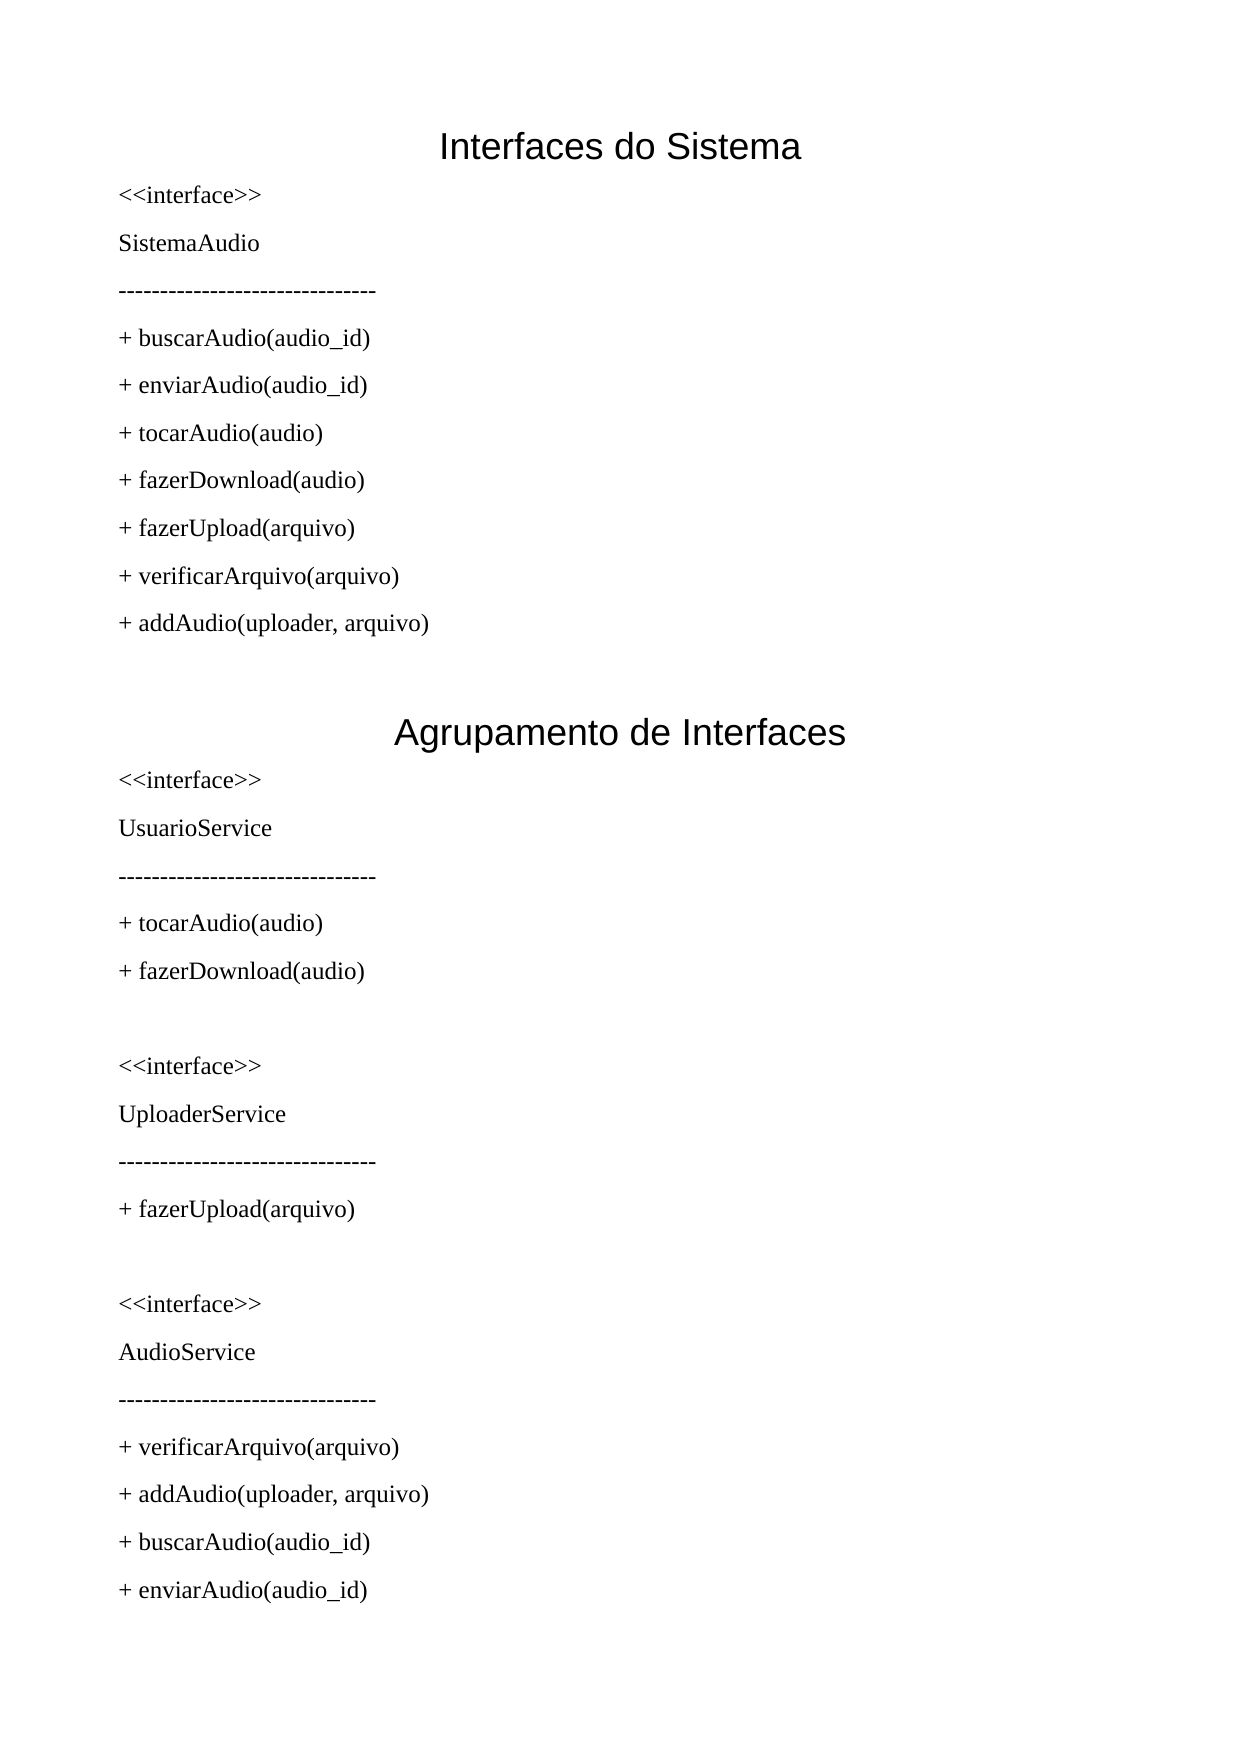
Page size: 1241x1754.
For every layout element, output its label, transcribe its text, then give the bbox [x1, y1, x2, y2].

text + addAudio(uploader, arquivo) [118, 608, 1122, 637]
text UploaderService [118, 1099, 1122, 1127]
text + fazerUpload(arquivo) [118, 1194, 1122, 1223]
text ------------------------------- [118, 275, 1122, 304]
text SistemaAudio [118, 228, 1122, 256]
text + fazerDownload(audio) [118, 466, 1122, 494]
text + fazerUpload(arquivo) [118, 513, 1122, 542]
text + enviarAudio(audio_id) [118, 1575, 1122, 1603]
text + tocarAudio(audio) [118, 908, 1122, 937]
text <<interface>> [118, 1289, 1122, 1318]
text UsuarioService [118, 813, 1122, 842]
text + buscarAudio(audio_id) [118, 323, 1122, 352]
text + buscarAudio(audio_id) [118, 1527, 1122, 1556]
text + enviarAudio(audio_id) [118, 370, 1122, 399]
text ------------------------------- [118, 1146, 1122, 1175]
text <<interface>> [118, 766, 1122, 794]
text + fazerDownload(audio) [118, 956, 1122, 985]
text + verificarArquivo(arquivo) [118, 561, 1122, 589]
text AudioService [118, 1337, 1122, 1366]
text + verificarArquivo(arquivo) [118, 1432, 1122, 1461]
text ------------------------------- [118, 861, 1122, 889]
text <<interface>> [118, 1051, 1122, 1080]
text <<interface>> [118, 180, 1122, 209]
text ------------------------------- [118, 1384, 1122, 1413]
subtitle Agrupamento de Interfaces [118, 710, 1122, 753]
text + addAudio(uploader, arquivo) [118, 1479, 1122, 1508]
text + tocarAudio(audio) [118, 418, 1122, 447]
subtitle Interfaces do Sistema [118, 124, 1122, 167]
